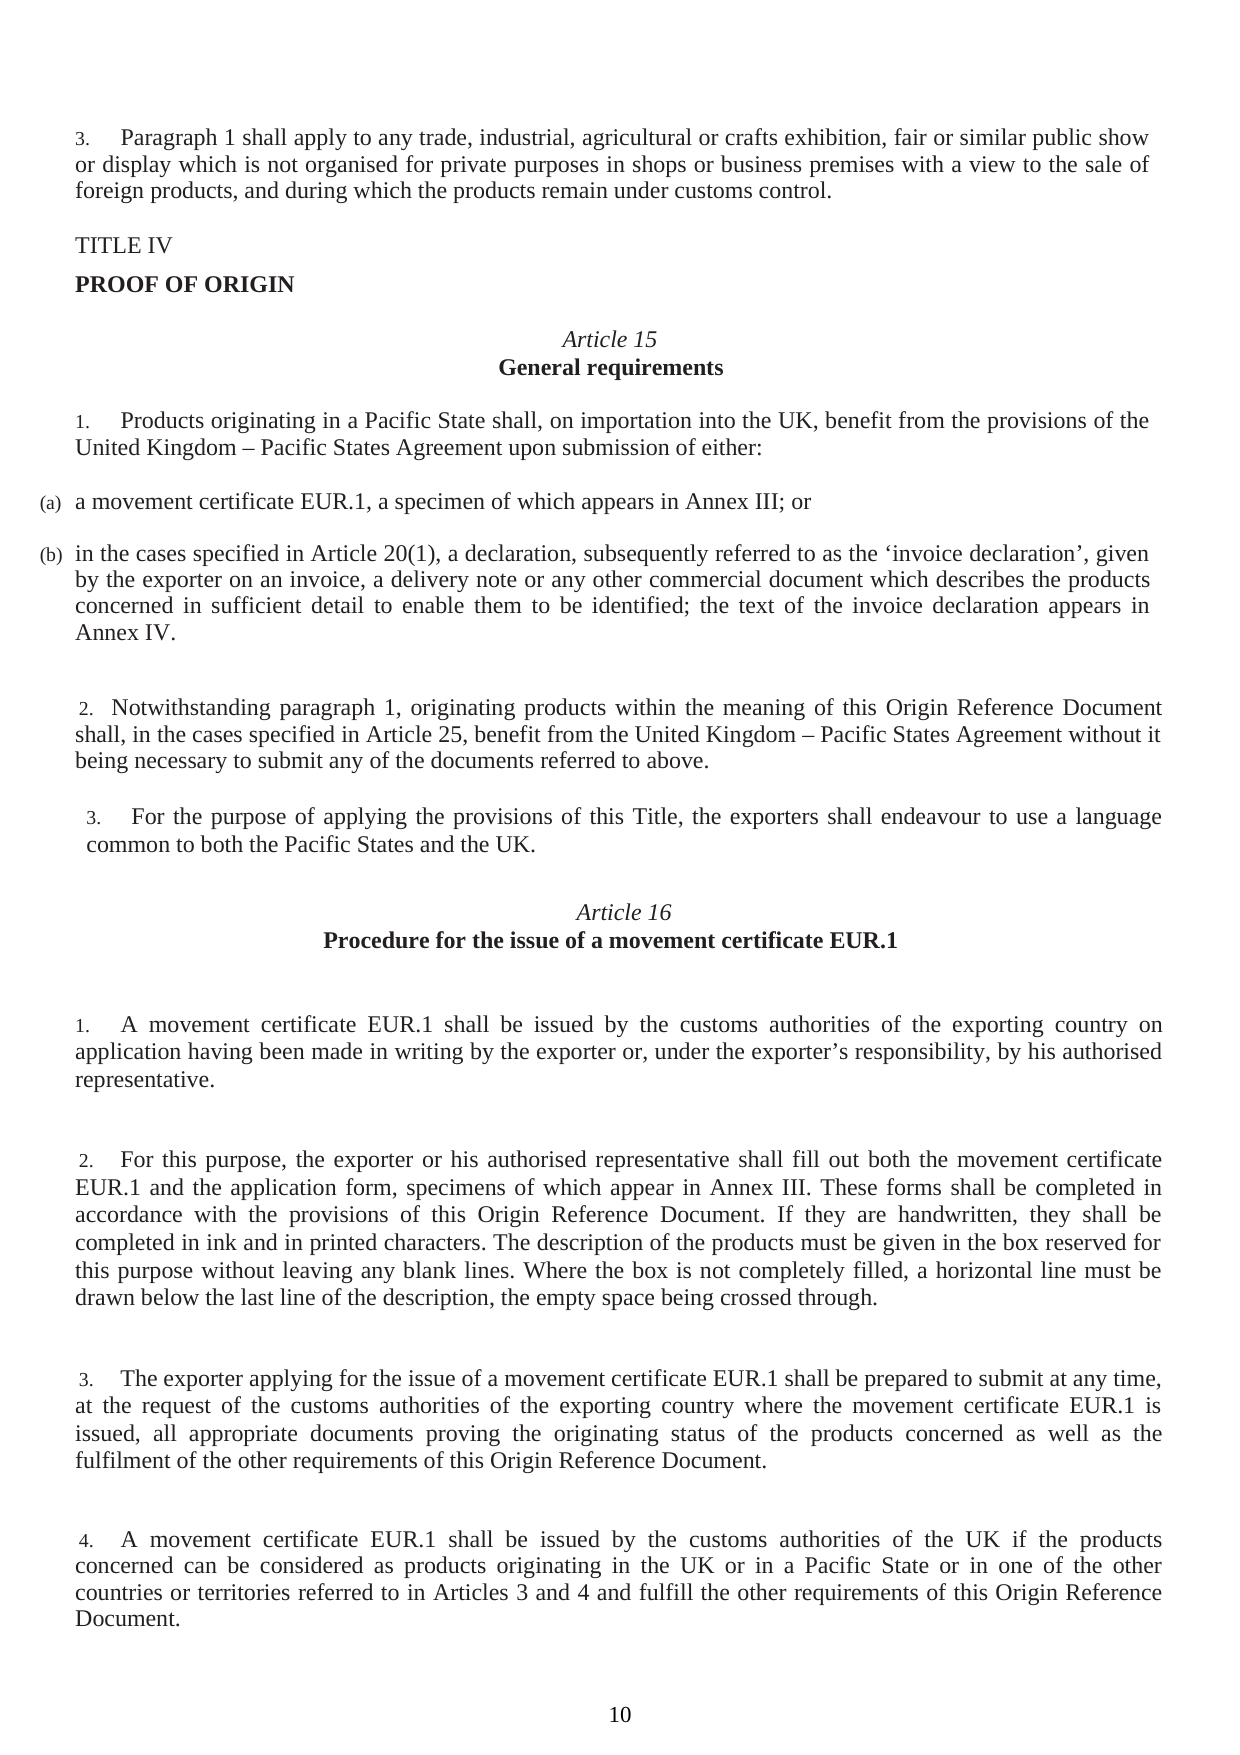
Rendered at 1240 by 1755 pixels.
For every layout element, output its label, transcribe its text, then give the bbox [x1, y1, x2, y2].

text Article 16 [96, 898, 1154, 926]
text Procedure for the issue of a movement certificate EUR.1 [75, 926, 1147, 954]
list For the purpose of applying the provisions of this Title, the exporters shall endeavour to use a language common to both the Pacific States and the UK. [86, 802, 1164, 857]
list A movement certificate EUR.1 shall be issued by the customs authorities of the exporting country on application having been made in writing by the exporter or, under the exporter’s responsibility, by his authorised representative. [75, 1010, 1164, 1092]
text TITLE IV [75, 231, 1164, 259]
text Article 15 [75, 325, 1147, 352]
list The exporter applying for the issue of a movement certificate EUR.1 shall be prepared to submit at any time, at the request of the customs authorities of the exporting country where the movement certificate EUR.1 is issued, all appropriate documents proving the originating status of the products concerned as well as the fulfilment of the other requirements of this Origin Reference Document. [75, 1364, 1164, 1474]
list Products originating in a Pacific State shall, on importation into the UK, benefit from the provisions of the United Kingdom – Pacific States Agreement upon submission of either: [75, 408, 1153, 461]
list Notwithstanding paragraph 1, originating products within the meaning of this Origin Reference Document shall, in the cases specified in Article 25, benefit from the United Kingdom – Pacific States Agreement without it being necessary to submit any of the documents referred to above. [75, 695, 1164, 773]
list A movement certificate EUR.1 shall be issued by the customs authorities of the UK if the products concerned can be considered as products originating in the UK or in a Pacific State or in one of the other countries or territories referred to in Articles 3 and 4 and fulfill the other requirements of this Origin Reference Document. [75, 1527, 1164, 1632]
list a movement certificate EUR.1, a specimen of which appears in Annex III; or [39, 488, 1152, 514]
list For this purpose, the exporter or his authorised representative shall fill out both the movement certificate EUR.1 and the application form, specimens of which appear in Annex III. These forms shall be completed in accordance with the provisions of this Origin Reference Document. If they are handwritten, they shall be completed in ink and in printed characters. The description of the products must be given in the box reserved for this purpose without leaving any blank lines. Where the box is not completely filled, a horizontal line must be drawn below the last line of the description, the empty space being crossed through. [75, 1145, 1164, 1311]
text PROOF OF ORIGIN [75, 270, 1140, 297]
list in the cases specified in Article 20(1), a declaration, subsequently referred to as the ‘invoice declaration’, given by the exporter on an invoice, a delivery note or any other commercial document which describes the products concerned in sufficient detail to enable them to be identified; the text of the invoice declaration appears in Annex IV. [39, 541, 1152, 645]
text General requirements [75, 352, 1147, 380]
list Paragraph 1 shall apply to any trade, industrial, agricultural or crafts exhibition, fair or similar public show or display which is not organised for private purposes in shops or business premises with a view to the sale of foreign products, and during which the products remain under customs control. [75, 125, 1152, 204]
